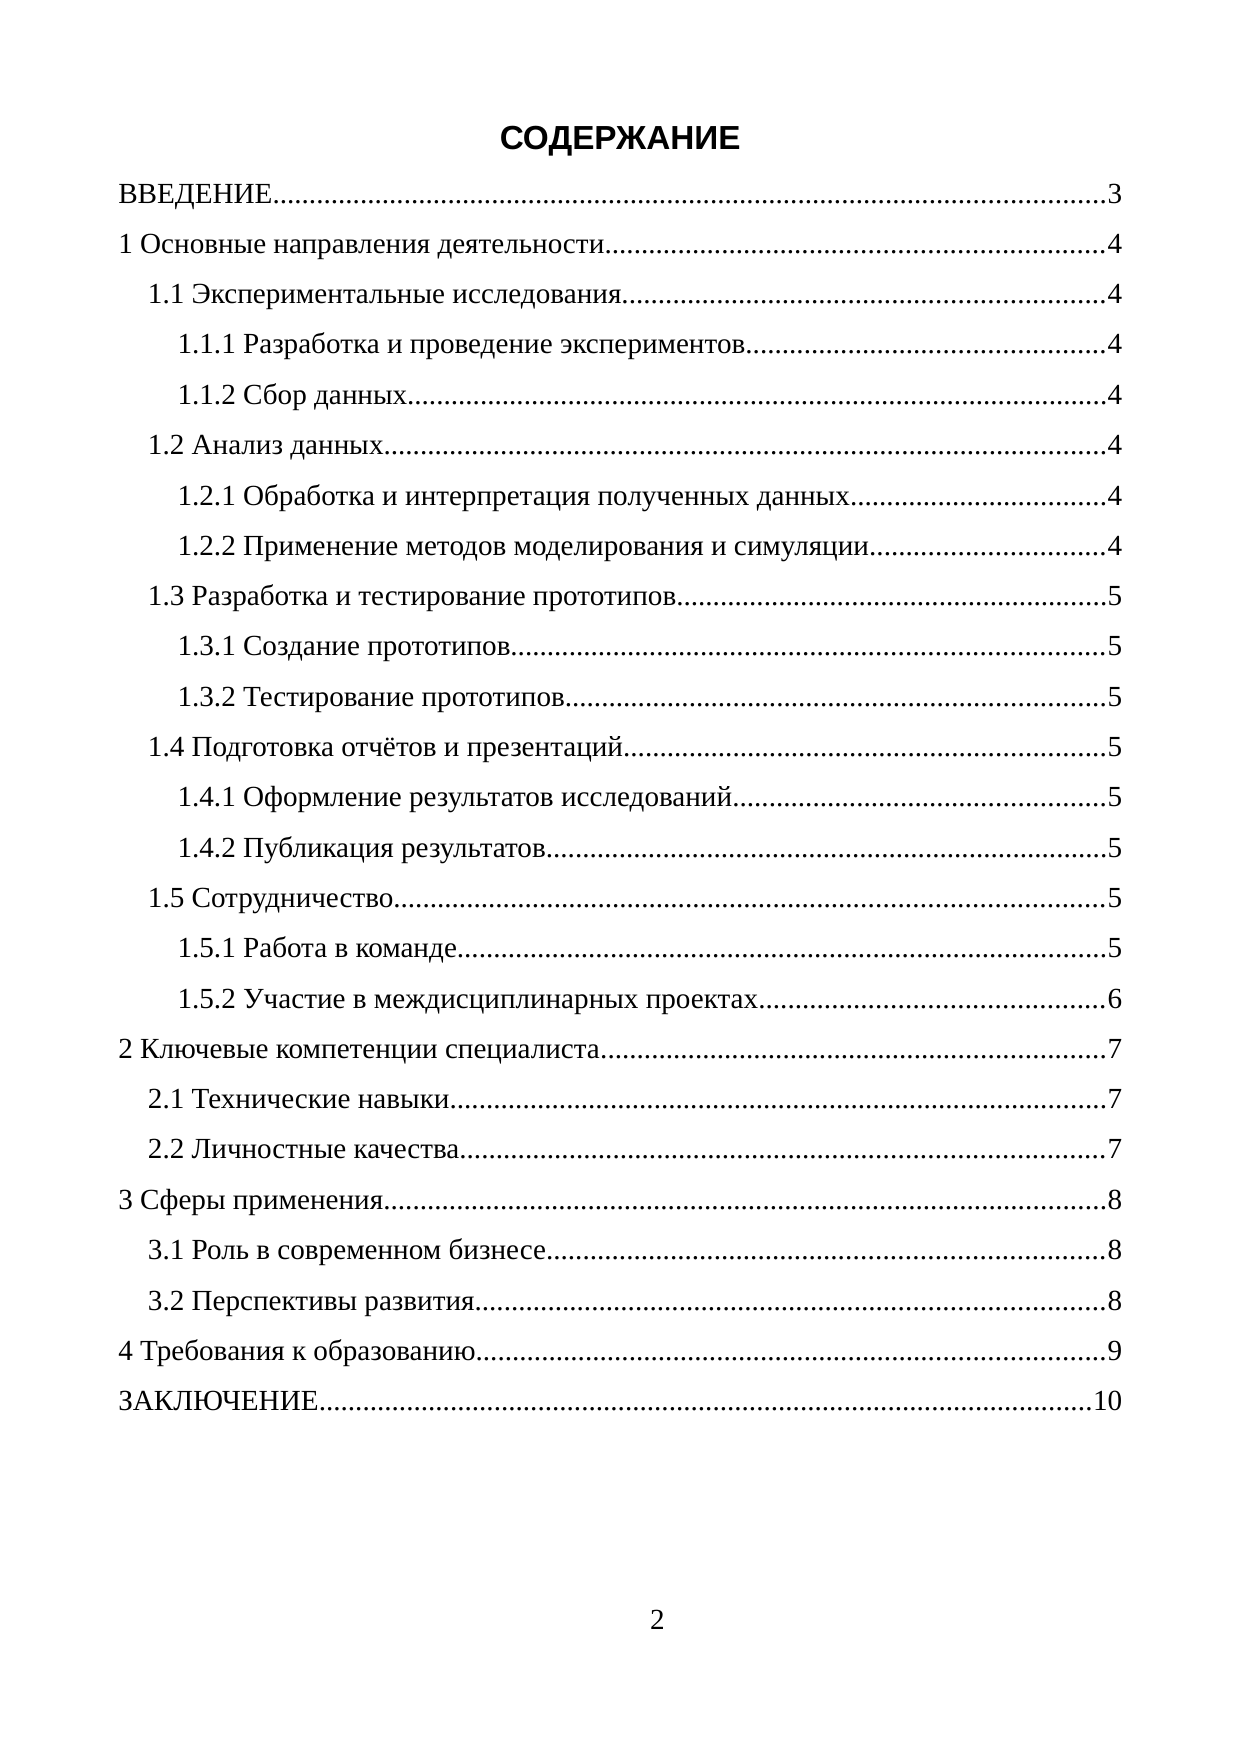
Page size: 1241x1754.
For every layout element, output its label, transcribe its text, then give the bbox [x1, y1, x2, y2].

text 2.2 Личностные качества 7 [148, 1132, 1122, 1165]
text 3.2 Перспективы развития 8 [148, 1283, 1122, 1316]
text 1.1 Экспериментальные исследования 4 [148, 276, 1122, 310]
text 1.3 Разработка и тестирование прототипов 5 [148, 578, 1122, 612]
text 1.4.1 Оформление результатов исследований 5 [177, 779, 1122, 813]
text 1.5 Сотрудничество 5 [148, 880, 1122, 914]
text ЗАКЛЮЧЕНИЕ 10 [118, 1383, 1122, 1417]
text 3 Сферы применения 8 [118, 1182, 1122, 1216]
text 1.1.1 Разработка и проведение экспериментов 4 [177, 327, 1122, 360]
text 1.4.2 Публикация результатов 5 [177, 830, 1122, 863]
text 1.3.1 Создание прототипов 5 [177, 628, 1122, 662]
text ВВЕДЕНИЕ 3 [118, 176, 1122, 209]
text 2 Ключевые компетенции специалиста 7 [118, 1031, 1122, 1064]
text 1.3.2 Тестирование прототипов 5 [177, 679, 1122, 712]
text 1.2.1 Обработка и интерпретация полученных данных 4 [177, 478, 1122, 511]
text 1.4 Подготовка отчётов и презентаций 5 [148, 729, 1122, 763]
text 1.5.2 Участие в междисциплинарных проектах 6 [177, 981, 1122, 1014]
subtitle Содержание [118, 118, 1122, 157]
text 1.5.1 Работа в команде 5 [177, 930, 1122, 964]
text 2.1 Технические навыки 7 [148, 1081, 1122, 1115]
text 1.2.2 Применение методов моделирования и симуляции 4 [177, 528, 1122, 561]
text 1.2 Анализ данных 4 [148, 427, 1122, 461]
text 1 Основные направления деятельности 4 [118, 226, 1122, 259]
text 1.1.2 Сбор данных 4 [177, 377, 1122, 411]
text 4 Требования к образованию 9 [118, 1333, 1122, 1366]
text 3.1 Роль в современном бизнесе 8 [148, 1232, 1122, 1266]
